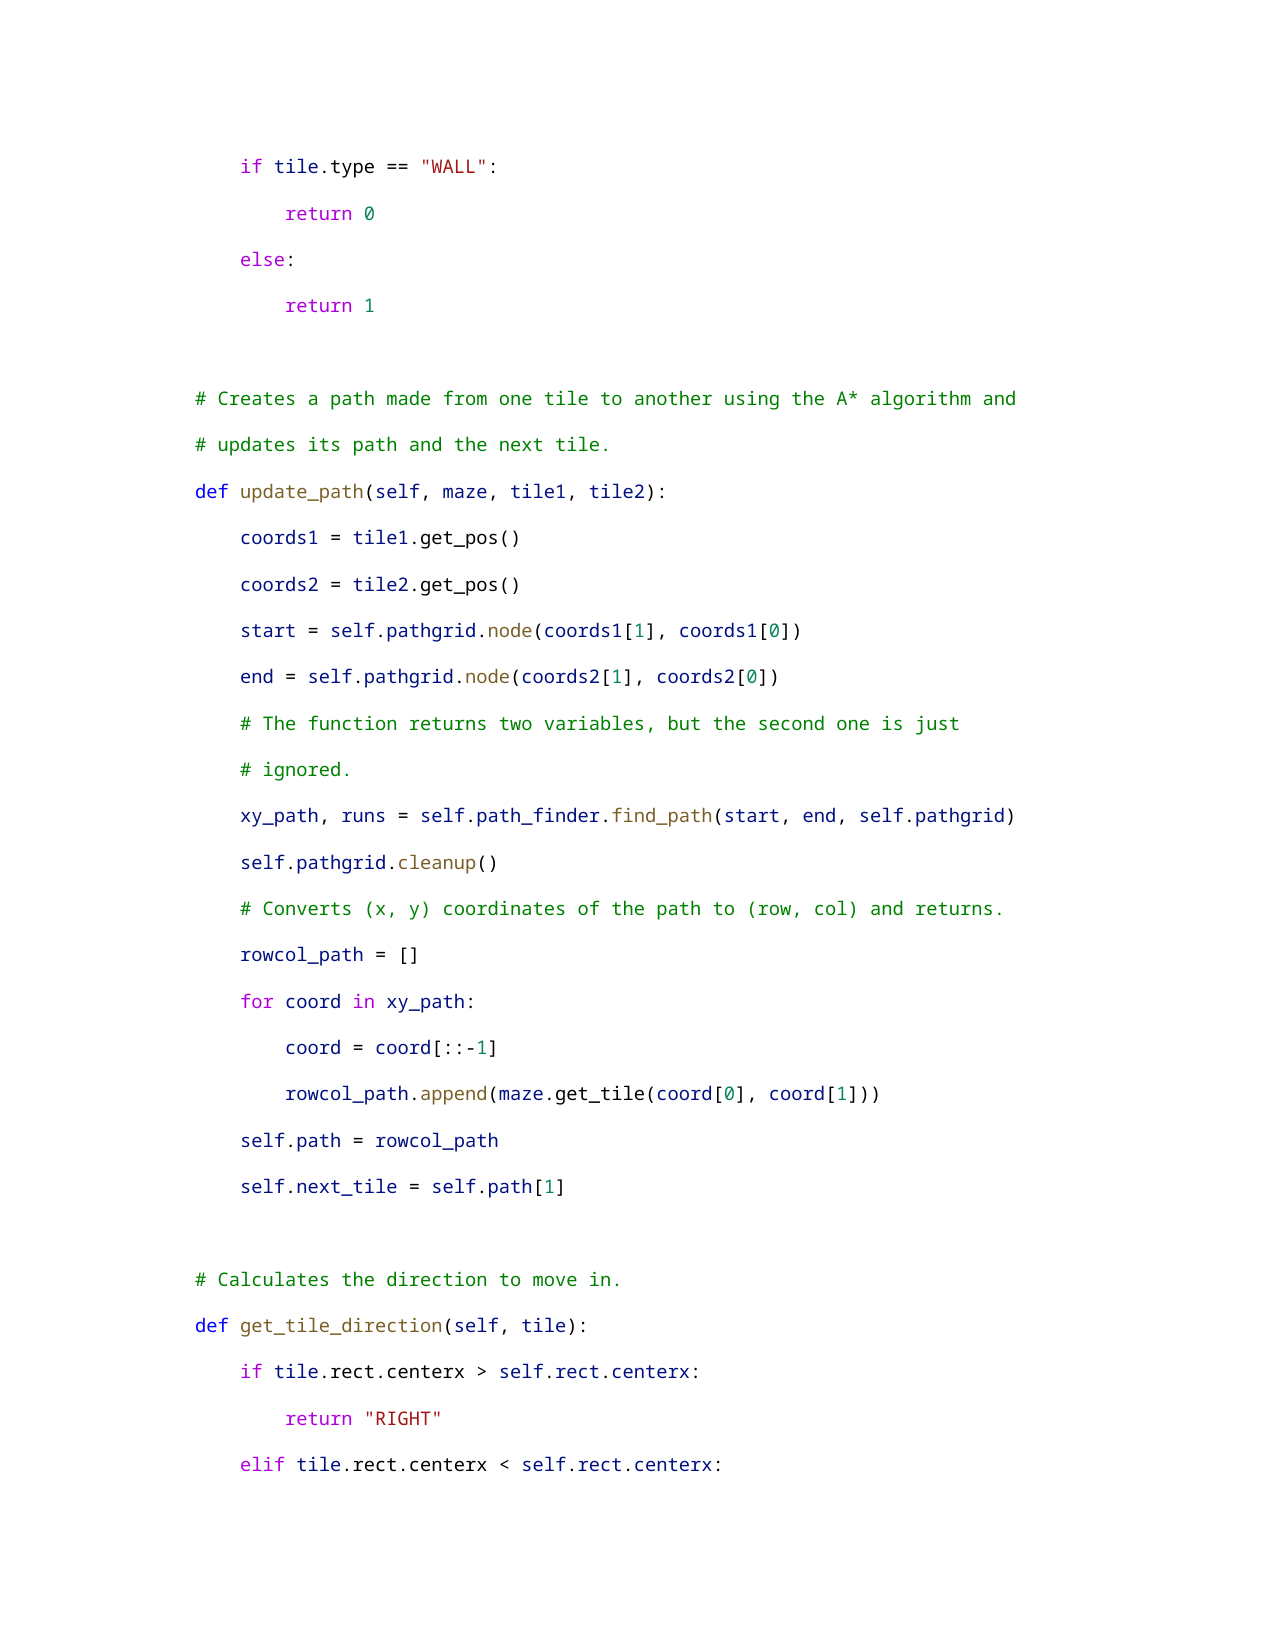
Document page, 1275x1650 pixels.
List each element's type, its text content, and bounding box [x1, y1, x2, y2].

text # updates its path and the next tile. [150, 428, 1125, 458]
text coords2 = tile2.get_pos() [150, 567, 1125, 597]
text xy_path, runs = self.path_finder.find_path(start, end, self.pathgrid) [150, 799, 1125, 829]
text rowcol_path.append(maze.get_tile(coord[0], coord[1])) [150, 1077, 1125, 1107]
text coord = coord[::-1] [150, 1031, 1125, 1060]
text start = self.pathgrid.node(coords1[1], coords1[0]) [150, 613, 1125, 643]
text # Calculates the direction to move in. [150, 1262, 1125, 1292]
text coords1 = tile1.get_pos() [150, 521, 1125, 551]
text for coord in xy_path: [150, 984, 1125, 1014]
text self.pathgrid.cleanup() [150, 845, 1125, 875]
text if tile.type == "WALL": [150, 150, 1125, 180]
text end = self.pathgrid.node(coords2[1], coords2[0]) [150, 660, 1125, 689]
text return 1 [150, 289, 1125, 319]
text # Converts (x, y) coordinates of the path to (row, col) and returns. [150, 892, 1125, 921]
text return 0 [150, 196, 1125, 226]
text # Creates a path made from one tile to another using the A* algorithm and [150, 382, 1125, 411]
text elif tile.rect.centerx < self.rect.centerx: [150, 1448, 1125, 1478]
text if tile.rect.centerx > self.rect.centerx: [150, 1355, 1125, 1385]
text self.path = rowcol_path [150, 1123, 1125, 1153]
text # The function returns two variables, but the second one is just [150, 706, 1125, 736]
text rowcol_path = [] [150, 938, 1125, 968]
text else: [150, 243, 1125, 272]
text return "RIGHT" [150, 1402, 1125, 1431]
text def get_tile_direction(self, tile): [150, 1309, 1125, 1338]
text # ignored. [150, 753, 1125, 782]
text self.next_tile = self.path[1] [150, 1170, 1125, 1199]
text def update_path(self, maze, tile1, tile2): [150, 474, 1125, 504]
